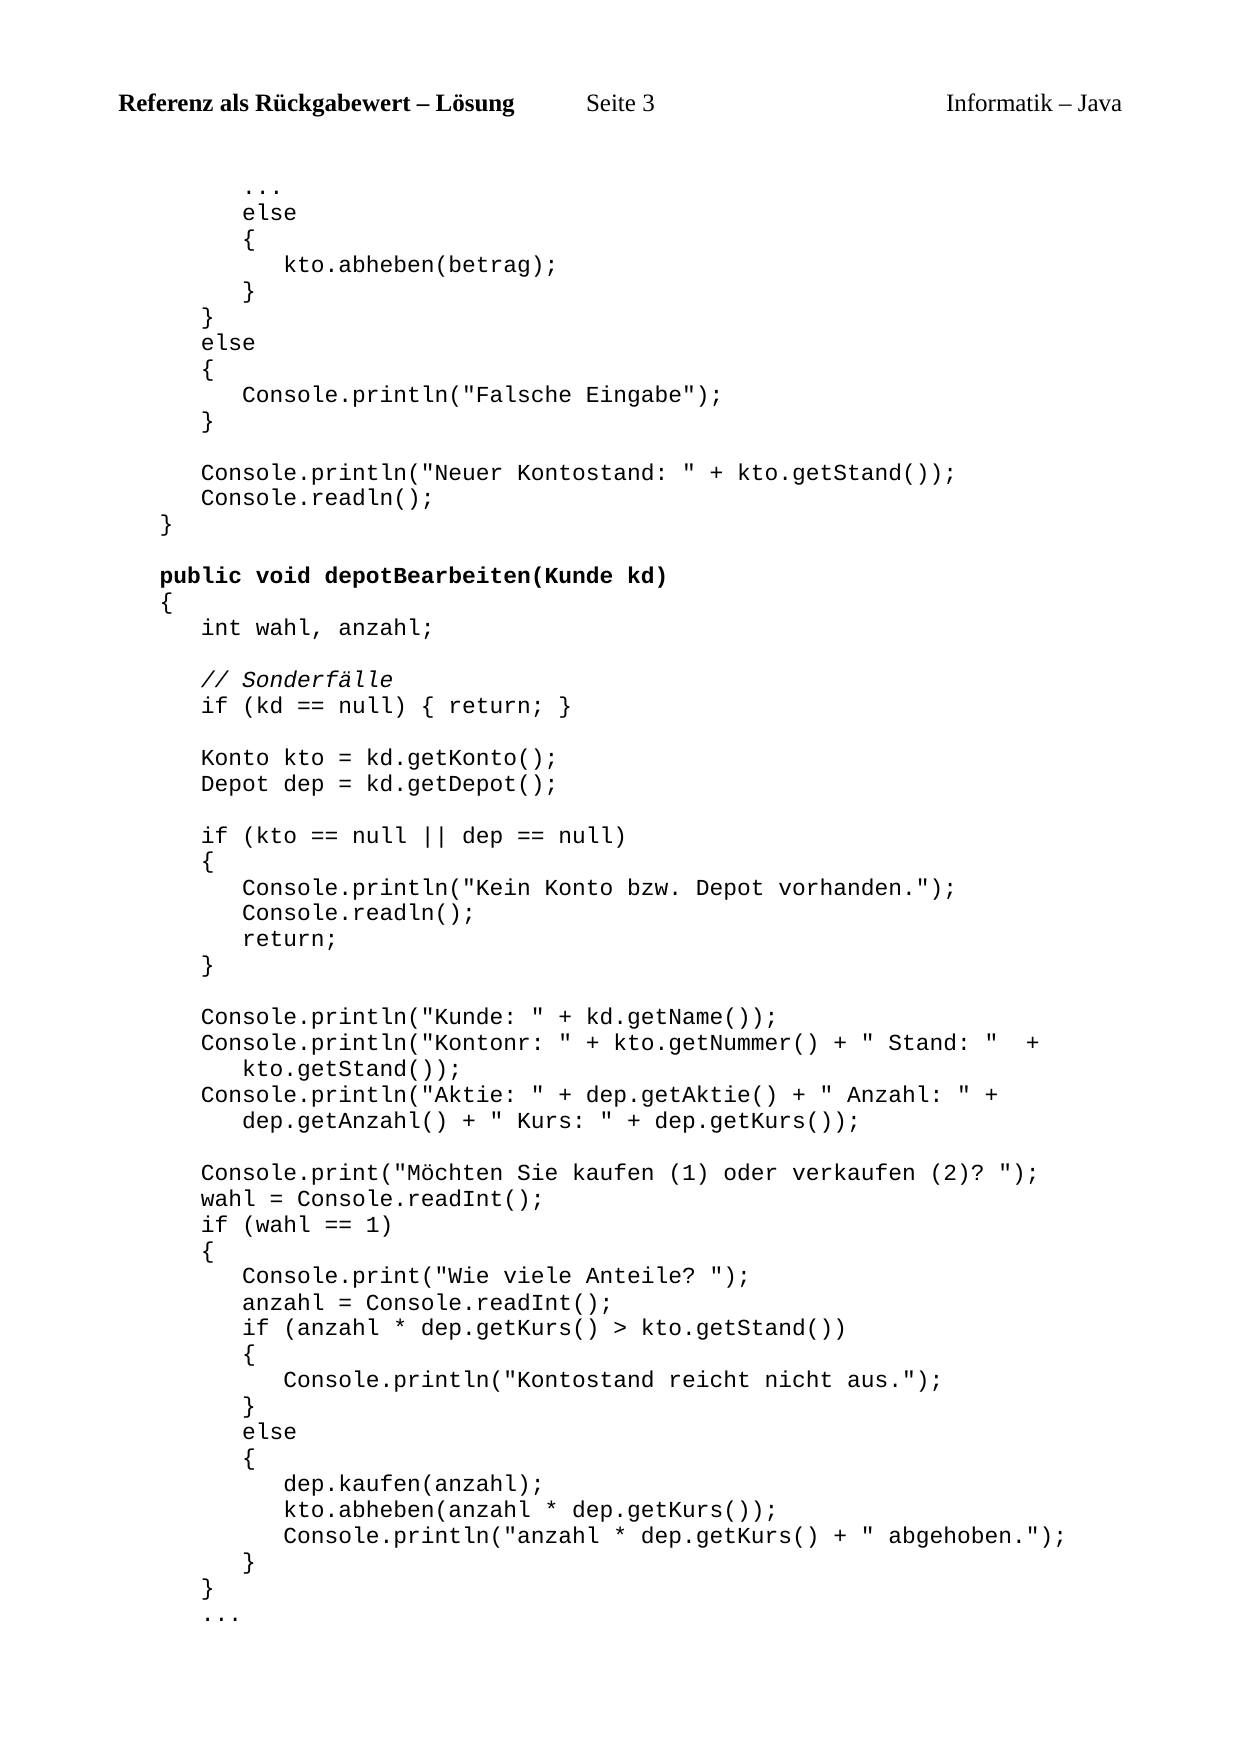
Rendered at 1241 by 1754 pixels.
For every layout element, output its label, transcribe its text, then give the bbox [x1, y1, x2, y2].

text else { kto.abheben(betrag); } } else { Console.println("Falsche Eingabe"); } Console.println("Neuer Kontostand: " + kto.getStand()); Console.readln(); } public void depotBearbeiten(Kunde kd) { int wahl, anzahl; // Sonderfälle if (kd == null) { return; } Konto kto = kd.getKonto(); Depot dep = kd.getDepot(); if (kto == null || dep == null) { Console.println("Kein Konto bzw. Depot vorhanden."); Console.readln(); return; } Console.println("Kunde: " + kd.getName()); Console.println("Kontonr: " + kto.getNummer() + " Stand: " + [118, 201, 1122, 1057]
text ... [118, 176, 1122, 201]
text kto.getStand()); Console.println("Aktie: " + dep.getAktie() + " Anzahl: " + [118, 1057, 1122, 1109]
text dep.getAnzahl() + " Kurs: " + dep.getKurs()); Console.print("Möchten Sie kaufen (1) oder verkaufen (2)? "); wahl = Console.readInt(); if (wahl == 1) { Console.print("Wie viele Anteile? "); anzahl = Console.readInt(); if (anzahl * dep.getKurs() > kto.getStand()) { Console.println("Kontostand reicht nicht aus."); } else { dep.kaufen(anzahl); kto.abheben(anzahl * dep.getKurs()); Console.println("anzahl * dep.getKurs() + " abgehoben."); } } ... [118, 1109, 1122, 1628]
